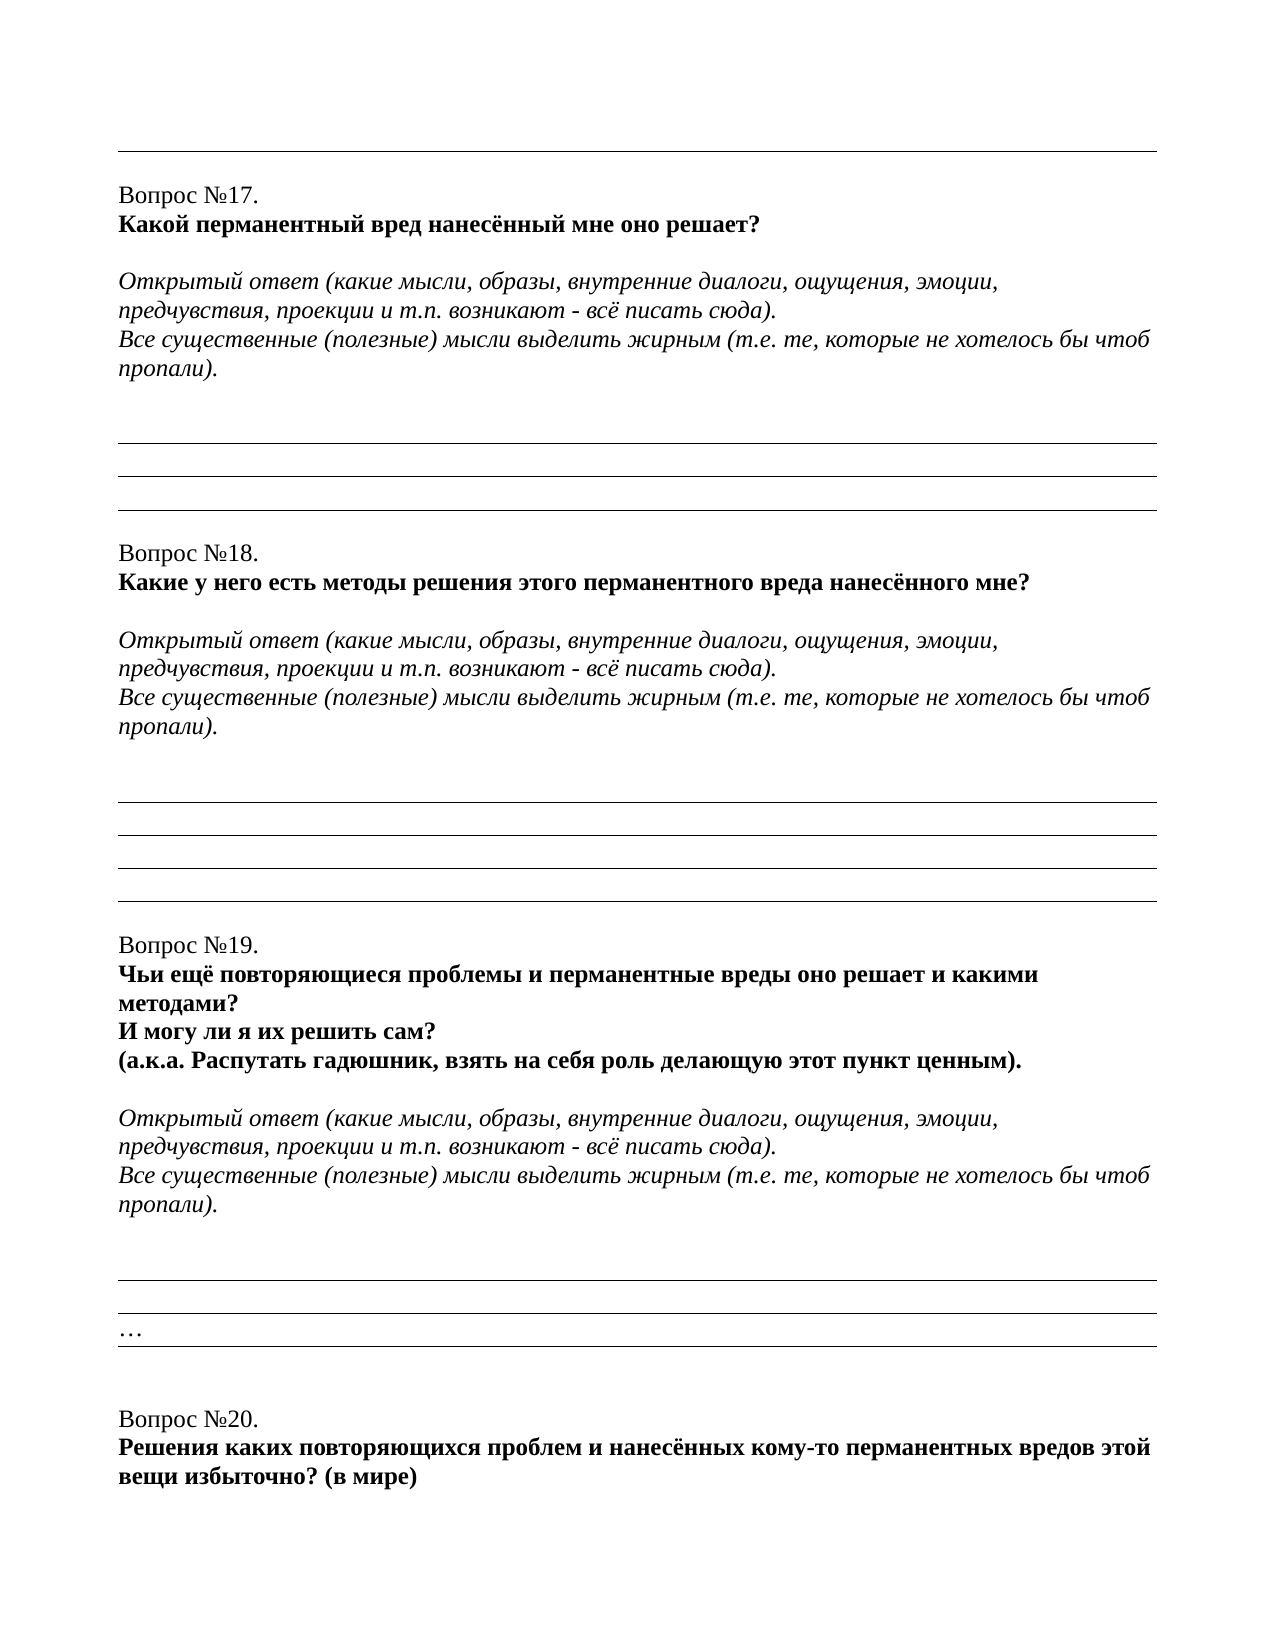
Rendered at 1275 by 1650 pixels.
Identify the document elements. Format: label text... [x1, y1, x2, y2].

text Какой перманентный вред нанесённый мне оно решает? [118, 209, 1157, 238]
text Чьи ещё повторяющиеся проблемы и перманентные вреды оно решает и какими методами? [118, 959, 1157, 1016]
text Открытый ответ (какие мысли, образы, внутренние диалоги, ощущения, эмоции, предчувствия, проекции и т.п. возникают - всё писать сюда). [118, 266, 1157, 324]
text Какие у него есть методы решения этого перманентного вреда нанесённого мне? [118, 567, 1157, 596]
text … [118, 1314, 1157, 1346]
text (а.к.а. Распутать гадюшник, взять на себя роль делающую этот пункт ценным). [118, 1045, 1157, 1074]
text Все существенные (полезные) мысли выделить жирным (т.е. те, которые не хотелось бы чтоб пропали). [118, 682, 1157, 740]
text Решения каких повторяющихся проблем и нанесённых кому-то перманентных вредов этой вещи избыточно? (в мире) [118, 1432, 1157, 1490]
text И могу ли я их решить сам? [118, 1016, 1157, 1045]
text Вопрос №20. [118, 1404, 1157, 1432]
text Вопрос №18. [118, 538, 1157, 567]
text Вопрос №19. [118, 930, 1157, 959]
text Все существенные (полезные) мысли выделить жирным (т.е. те, которые не хотелось бы чтоб пропали). [118, 1160, 1157, 1218]
text Вопрос №17. [118, 180, 1157, 209]
text Все существенные (полезные) мысли выделить жирным (т.е. те, которые не хотелось бы чтоб пропали). [118, 324, 1157, 381]
text Открытый ответ (какие мысли, образы, внутренние диалоги, ощущения, эмоции, предчувствия, проекции и т.п. возникают - всё писать сюда). [118, 1103, 1157, 1160]
text Открытый ответ (какие мысли, образы, внутренние диалоги, ощущения, эмоции, предчувствия, проекции и т.п. возникают - всё писать сюда). [118, 625, 1157, 682]
